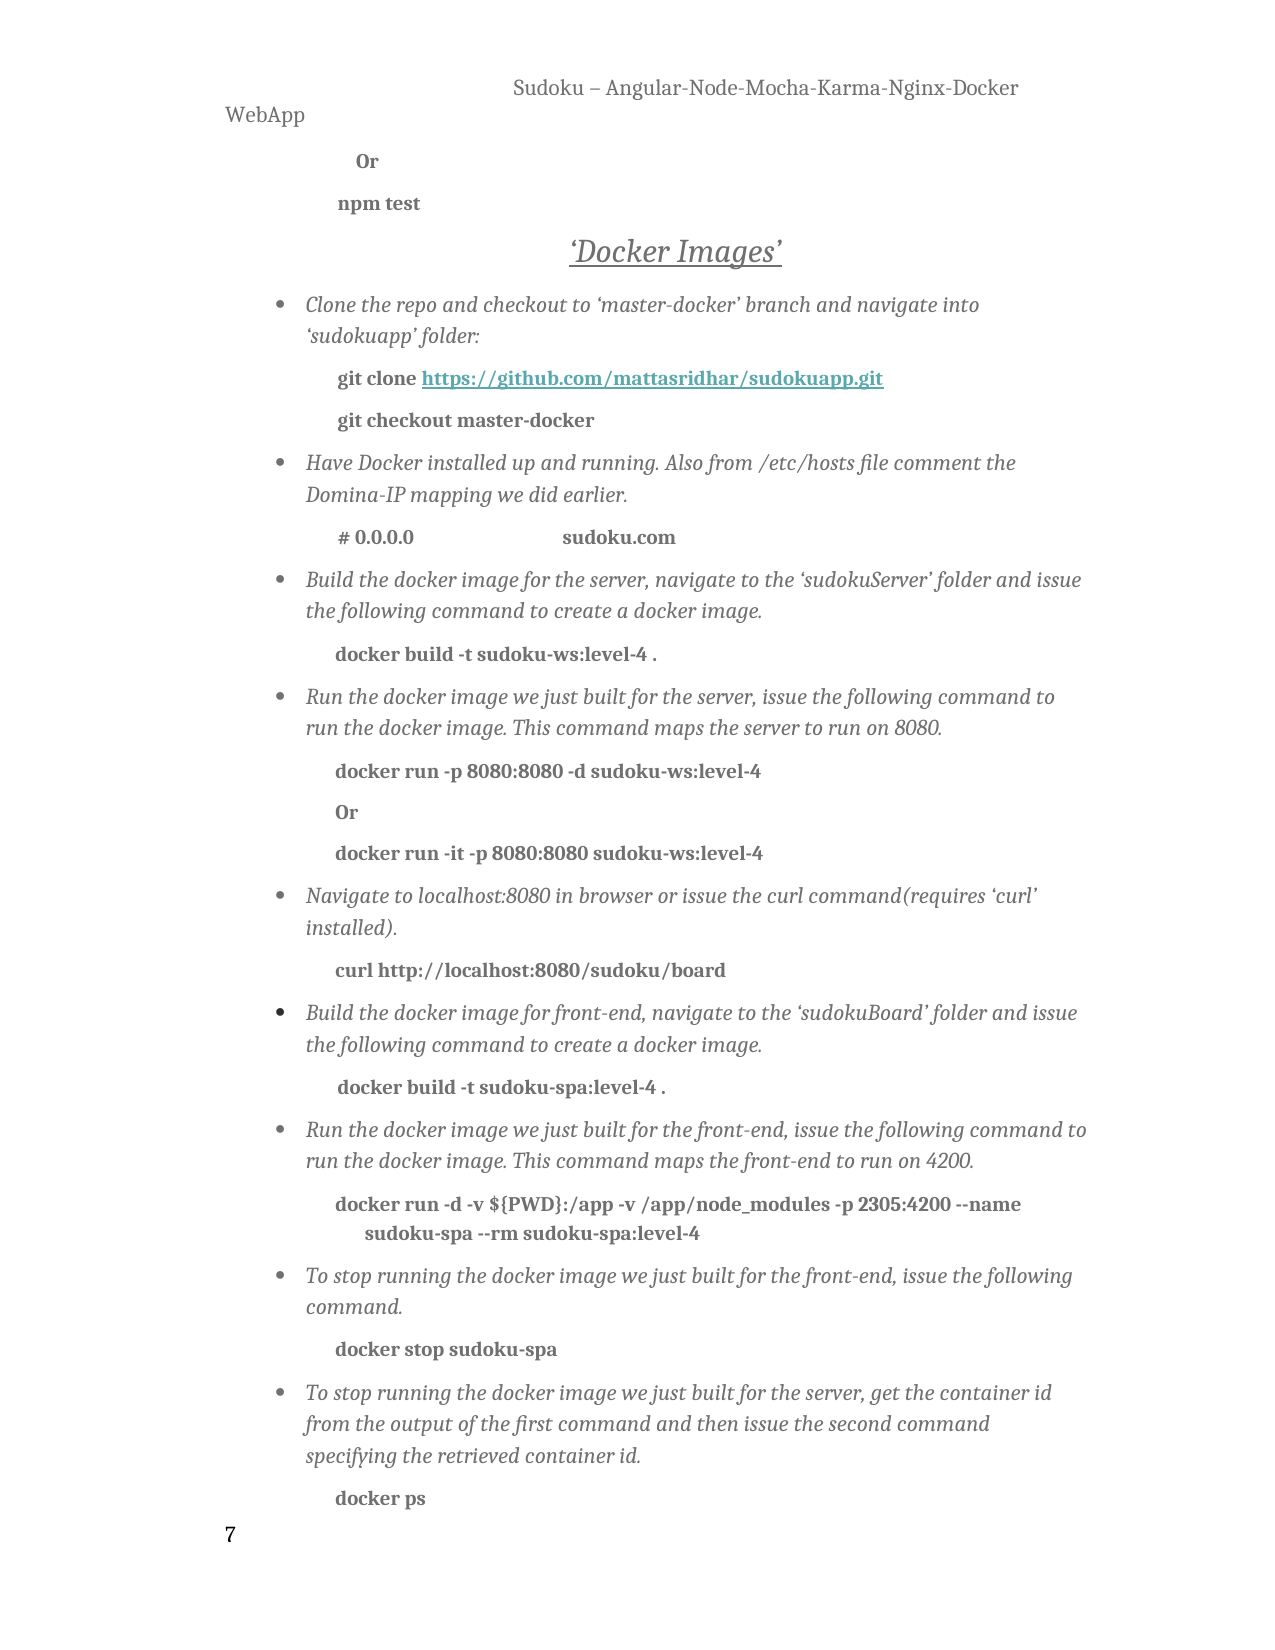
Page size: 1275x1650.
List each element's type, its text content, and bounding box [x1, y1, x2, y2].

subtitle git checkout master-docker [306, 408, 1087, 432]
subtitle Navigate to localhost:8080 in browser or issue the curl command(requires ‘curl’ installed). [276, 883, 1087, 941]
subtitle docker build -t sudoku-spa:level-4 . [306, 1076, 1087, 1099]
subtitle docker run -it -p 8080:8080 sudoku-ws:level-4 [335, 842, 1087, 866]
subtitle ‘Docker Images’ [262, 233, 1087, 271]
subtitle To stop running the docker image we just built for the front-end, issue the following command. [276, 1262, 1087, 1320]
subtitle Or [335, 801, 1087, 824]
subtitle To stop running the docker image we just built for the server, get the container id from the output of the first command and then issue the second command specifying the retrieved container id. [276, 1379, 1087, 1469]
subtitle docker ps [335, 1486, 1087, 1510]
subtitle # 0.0.0.0 sudoku.com [306, 526, 1087, 549]
subtitle git clone https://github.com/mattasridhar/sudokuapp.git [306, 367, 1087, 391]
subtitle npm test [306, 192, 1087, 216]
subtitle docker build -t sudoku-ws:level-4 . [335, 642, 1087, 666]
subtitle curl http://localhost:8080/sudoku/board [335, 959, 1087, 983]
subtitle Build the docker image for the server, navigate to the ‘sudokuServer’ folder and issue the following command to create a docker image. [276, 567, 1087, 625]
subtitle docker run -d -v ${PWD}:/app -v /app/node_modules -p 2305:4200 --name sudoku-spa --rm sudoku-spa:level-4 [335, 1192, 1087, 1245]
subtitle docker stop sudoku-spa [335, 1338, 1087, 1362]
subtitle Have Docker installed up and running. Also from /etc/hosts file comment the Domina-IP mapping we did earlier. [276, 450, 1087, 508]
subtitle Or [306, 150, 1087, 174]
subtitle Run the docker image we just built for the front-end, issue the following command to run the docker image. This command maps the front-end to run on 4200. [276, 1117, 1087, 1175]
subtitle docker run -p 8080:8080 -d sudoku-ws:level-4 [335, 759, 1087, 783]
subtitle Build the docker image for front-end, navigate to the ‘sudokuBoard’ folder and issue the following command to create a docker image. [276, 1000, 1087, 1058]
subtitle Run the docker image we just built for the server, issue the following command to run the docker image. This command maps the server to run on 8080. [276, 684, 1087, 742]
subtitle Clone the repo and checkout to ‘master-docker’ branch and navigate into ‘sudokuapp’ folder: [276, 291, 1087, 349]
